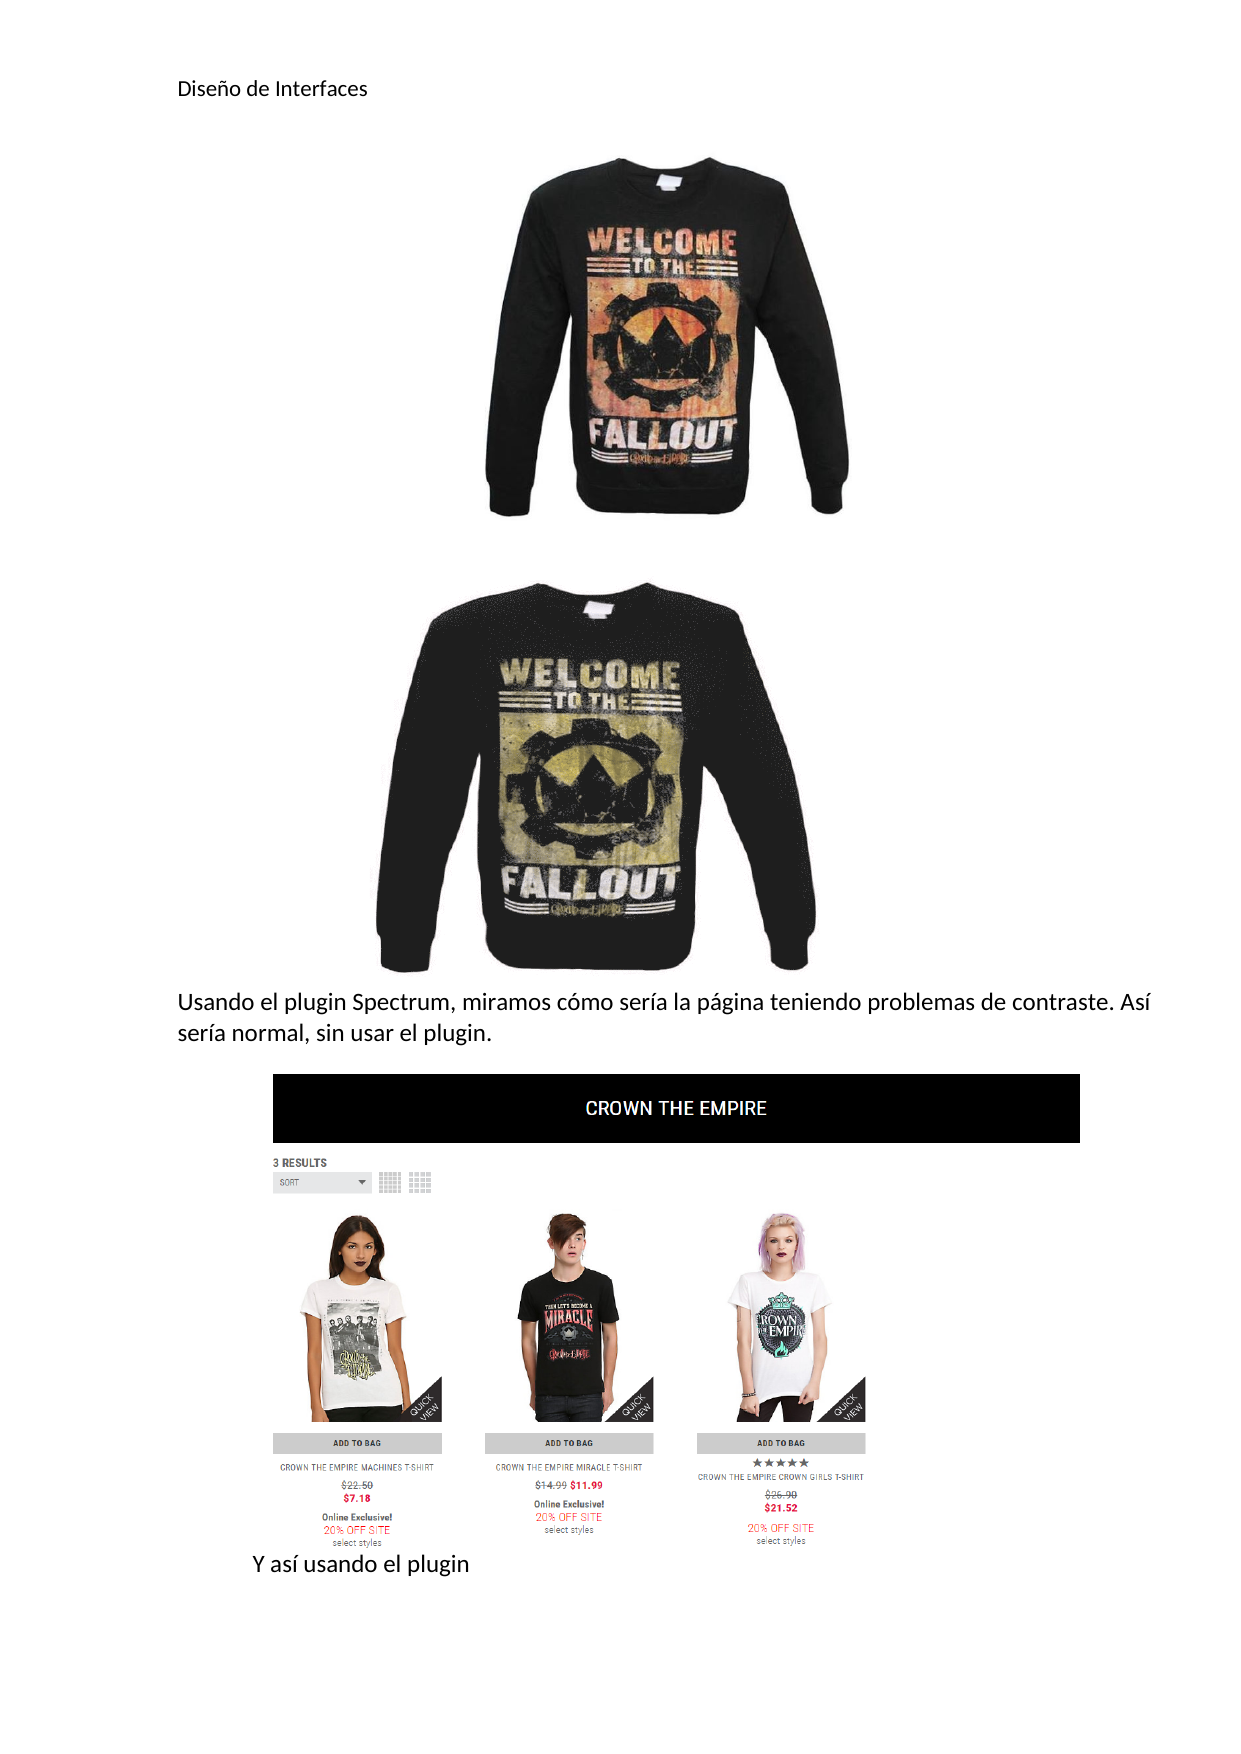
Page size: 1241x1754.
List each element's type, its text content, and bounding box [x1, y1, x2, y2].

list Usando el plugin Spectrum, miramos cómo sería la página teniendo problemas de contraste. Así sería normal, sin usar el plugin. [177, 558, 1162, 1047]
picture [369, 574, 843, 987]
list Y así usando el plugin [215, 1047, 1162, 1579]
picture [267, 1071, 1086, 1549]
picture [483, 147, 856, 531]
